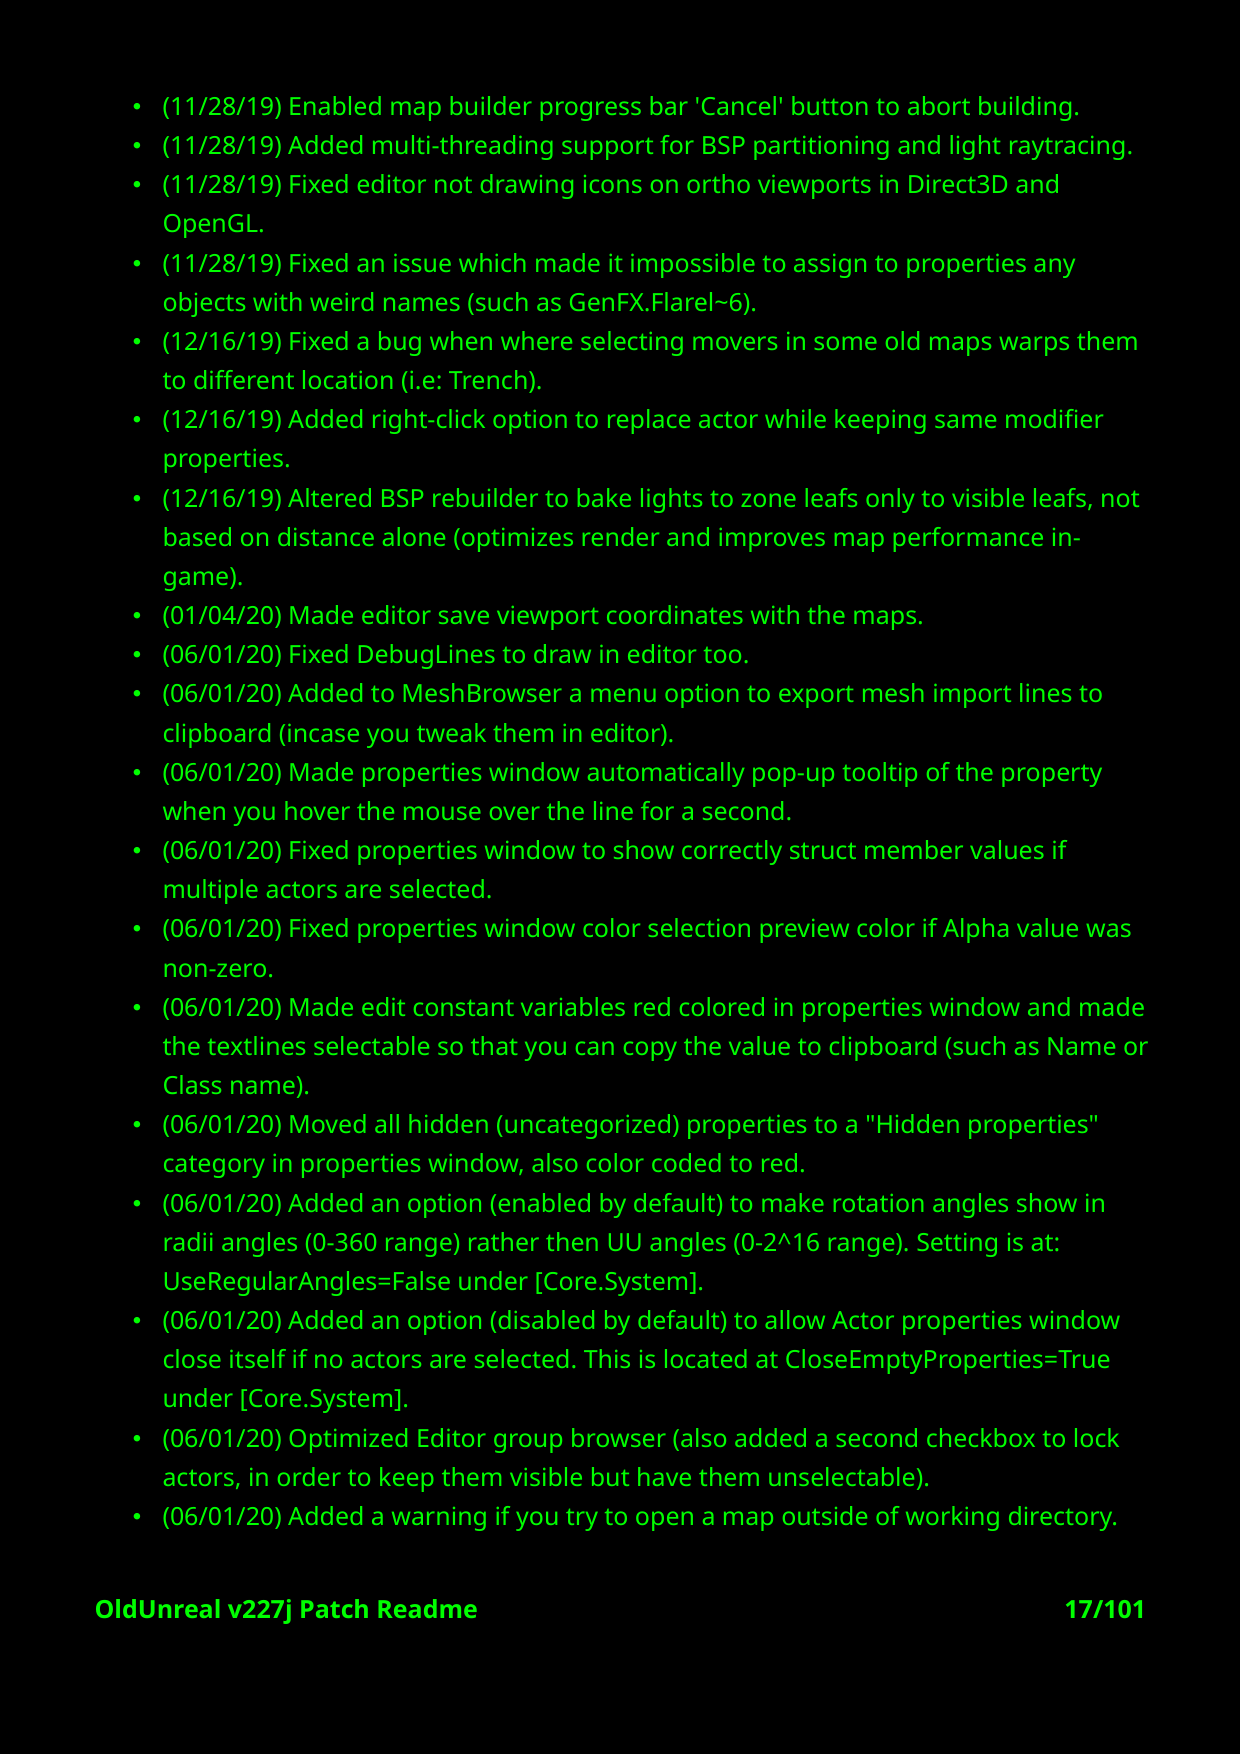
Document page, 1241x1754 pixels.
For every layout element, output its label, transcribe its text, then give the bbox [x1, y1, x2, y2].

list (12/16/19) Altered BSP rebuilder to bake lights to zone leafs only to visible leafs, not based on distance alone (optimizes render and improves map performance in-game). [133, 480, 1152, 593]
list (06/01/20) Fixed DebugLines to draw in editor too. [133, 637, 1152, 671]
list (06/01/20) Fixed properties window color selection preview color if Alpha value was non-zero. [133, 911, 1152, 984]
list (06/01/20) Fixed properties window to show correctly struct member values if multiple actors are selected. [133, 833, 1152, 906]
list (06/01/20) Made properties window automatically pop-up tooltip of the property when you hover the mouse over the line for a second. [133, 754, 1152, 828]
list (06/01/20) Added an option (enabled by default) to make rotation angles show in radii angles (0-360 range) rather then UU angles (0-2^16 range). Setting is at: UseRegularAngles=False under [Core.System]. [133, 1185, 1152, 1298]
list (11/28/19) Fixed editor not drawing icons on ortho viewports in Direct3D and OpenGL. [133, 167, 1152, 240]
list (06/01/20) Added a warning if you try to open a map outside of working directory. [133, 1498, 1152, 1533]
list (06/01/20) Made edit constant variables red colored in properties window and made the textlines selectable so that you can copy the value to clipboard (such as Name or Class name). [133, 989, 1152, 1102]
list (06/01/20) Optimized Editor group browser (also added a second checkbox to lock actors, in order to keep them visible but have them unselectable). [133, 1420, 1152, 1493]
list (01/04/20) Made editor save viewport coordinates with the maps. [133, 598, 1152, 632]
list (12/16/19) Added right-click option to replace actor while keeping same modifier properties. [133, 402, 1152, 475]
list (06/01/20) Added an option (disabled by default) to allow Actor properties window close itself if no actors are selected. This is located at CloseEmptyProperties=True under [Core.System]. [133, 1303, 1152, 1415]
list (12/16/19) Fixed a bug when where selecting movers in some old maps warps them to different location (i.e: Trench). [133, 323, 1152, 397]
list (11/28/19) Fixed an issue which made it impossible to assign to properties any objects with weird names (such as GenFX.Flarel~6). [133, 245, 1152, 318]
list (11/28/19) Added multi-threading support for BSP partitioning and light raytracing. [133, 128, 1152, 162]
list (06/01/20) Added to MeshBrowser a menu option to export mesh import lines to clipboard (incase you tweak them in editor). [133, 676, 1152, 749]
list (11/28/19) Enabled map builder progress bar 'Cancel' button to abort building. [133, 88, 1152, 123]
list (06/01/20) Moved all hidden (uncategorized) properties to a "Hidden properties" category in properties window, also color coded to red. [133, 1107, 1152, 1180]
